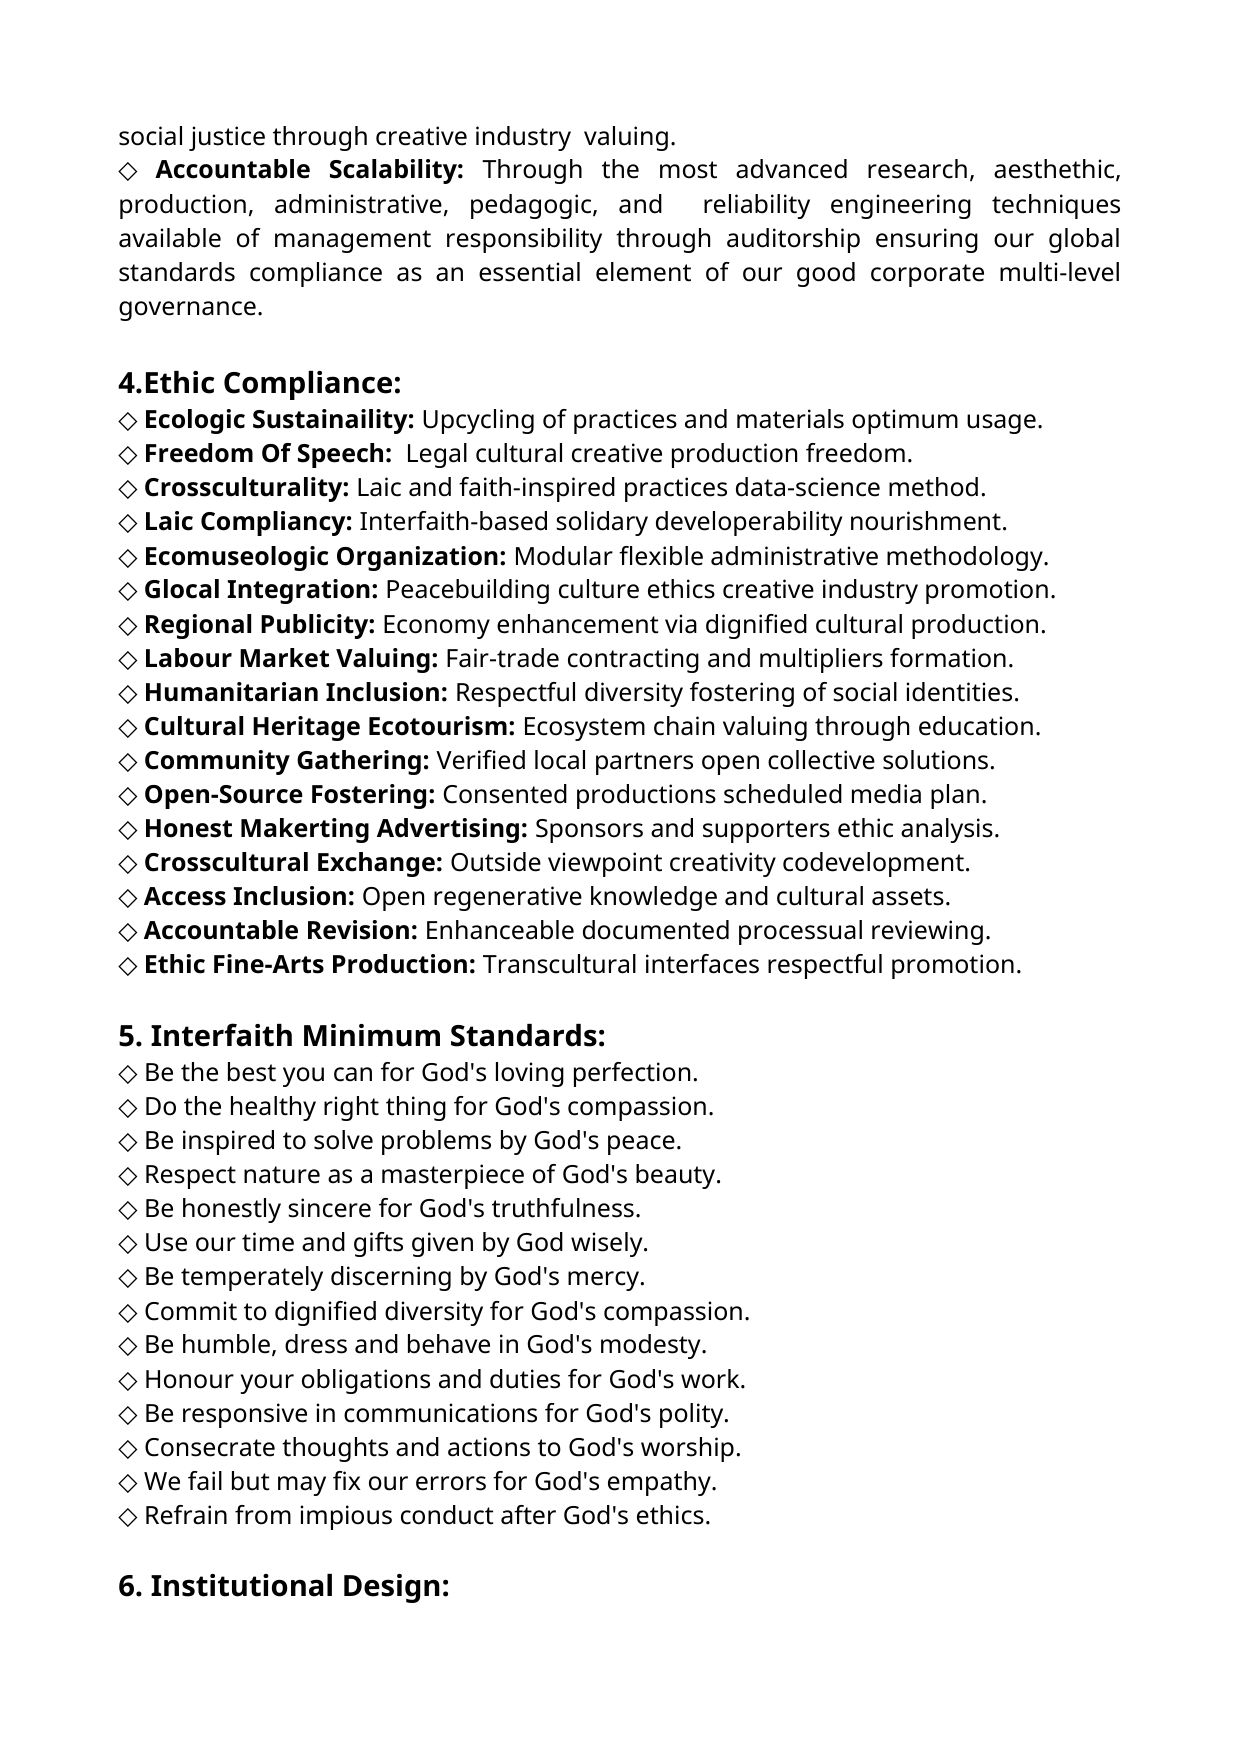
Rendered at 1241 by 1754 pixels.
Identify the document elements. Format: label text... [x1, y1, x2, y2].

text ◇ Be temperately discerning by God's mercy. [118, 1259, 1122, 1293]
text ◇ Crossculturality: Laic and faith-inspired practices data-science method. [118, 470, 1122, 504]
text ◇ Honest Makerting Advertising: Sponsors and supporters ethic analysis. [118, 811, 1122, 845]
text ◇ Regional Publicity: Economy enhancement via dignified cultural production. [118, 606, 1122, 640]
text 6. Institutional Design: [118, 1566, 1122, 1605]
text ◇ Ecomuseologic Organization: Modular flexible administrative methodology. [118, 538, 1122, 572]
text ◇ Open-Source Fostering: Consented productions scheduled media plan. [118, 777, 1122, 811]
text ◇ Do the healthy right thing for God's compassion. [118, 1089, 1122, 1123]
text ◇ Honour your obligations and duties for God's work. [118, 1361, 1122, 1395]
text 5. Interfaith Minimum Standards: [118, 1015, 1122, 1055]
text ◇ Freedom Of Speech: Legal cultural creative production freedom. [118, 436, 1122, 470]
text ◇ Ethic Fine-Arts Production: Transcultural interfaces respectful promotion. [118, 947, 1122, 981]
text ◇ Access Inclusion: Open regenerative knowledge and cultural assets. [118, 879, 1122, 913]
text ◇ Refrain from impious conduct after God's ethics. [118, 1497, 1122, 1532]
text ◇ Crosscultural Exchange: Outside viewpoint creativity codevelopment. [118, 845, 1122, 879]
text ◇ Be honestly sincere for God's truthfulness. [118, 1191, 1122, 1225]
text ◇ Consecrate thoughts and actions to God's worship. [118, 1429, 1122, 1463]
text ◇ Use our time and gifts given by God wisely. [118, 1225, 1122, 1259]
text ◇ Accountable Scalability: Through the most advanced research, aesthethic, production, administrative, pedagogic, and reliability engineering techniques available of management responsibility through auditorship ensuring our global standards compliance as an essential element of our good corporate multi-level governance. [118, 152, 1122, 322]
text ◇ Laic Compliancy: Interfaith-based solidary developerability nourishment. [118, 504, 1122, 538]
text ◇ Community Gathering: Verified local partners open collective solutions. [118, 742, 1122, 777]
text ◇ Commit to dignified diversity for God's compassion. [118, 1293, 1122, 1327]
text ◇ Ecologic Sustainaility: Upcycling of practices and materials optimum usage. [118, 402, 1122, 436]
text ◇ Be humble, dress and behave in God's modesty. [118, 1327, 1122, 1361]
text ◇ Humanitarian Inclusion: Respectful diversity fostering of social identities. [118, 674, 1122, 708]
text ◇ Glocal Integration: Peacebuilding culture ethics creative industry promotion. [118, 572, 1122, 606]
text ◇ We fail but may fix our errors for God's empathy. [118, 1463, 1122, 1497]
text ◇ Accountable Revision: Enhanceable documented processual reviewing. [118, 913, 1122, 947]
text ◇ Cultural Heritage Ecotourism: Ecosystem chain valuing through education. [118, 708, 1122, 742]
text ◇ Be the best you can for God's loving perfection. [118, 1055, 1122, 1089]
text social justice through creative industry valuing. [118, 118, 1122, 152]
text 4.Ethic Compliance: [118, 362, 1122, 402]
text ◇ Be inspired to solve problems by God's peace. [118, 1123, 1122, 1157]
text ◇ Labour Market Valuing: Fair-trade contracting and multipliers formation. [118, 640, 1122, 674]
text ◇ Be responsive in communications for God's polity. [118, 1395, 1122, 1429]
text ◇ Respect nature as a masterpiece of God's beauty. [118, 1157, 1122, 1191]
